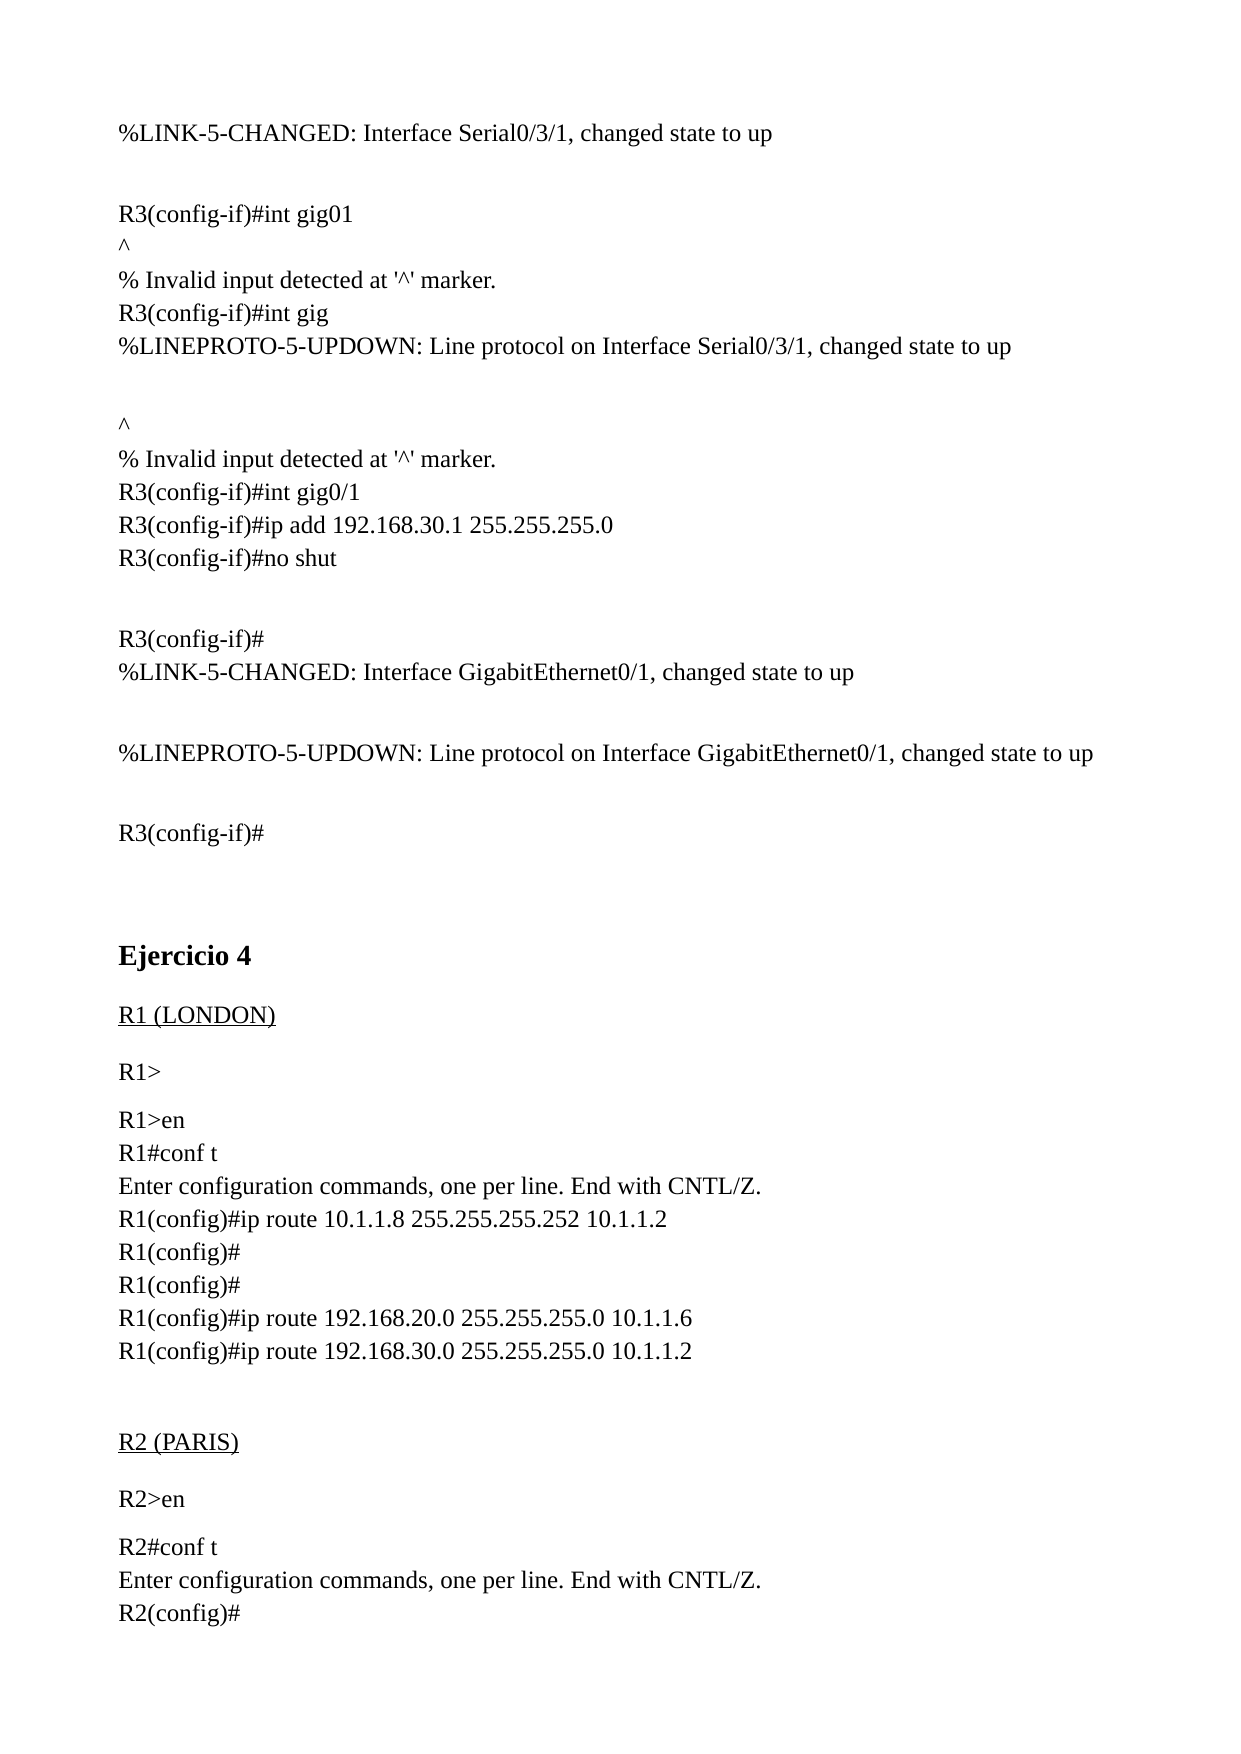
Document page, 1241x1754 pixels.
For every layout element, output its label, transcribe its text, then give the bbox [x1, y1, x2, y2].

text R2 (PARIS) [118, 1427, 1122, 1456]
text R3(config-if)#int gig01 [118, 199, 1122, 227]
text R1(config)#ip route 10.1.1.8 255.255.255.252 10.1.1.2 [118, 1204, 1122, 1233]
text ^ [118, 232, 1122, 261]
text ^ [118, 411, 1122, 440]
text R1 (LONDON) [118, 1000, 1122, 1029]
text R2>en [118, 1484, 1122, 1513]
text %LINEPROTO-5-UPDOWN: Line protocol on Interface GigabitEthernet0/1, changed state to up [118, 738, 1122, 767]
text %LINK-5-CHANGED: Interface GigabitEthernet0/1, changed state to up [118, 657, 1122, 686]
text R1> [118, 1057, 1122, 1086]
text R3(config-if)#ip add 192.168.30.1 255.255.255.0 [118, 511, 1122, 539]
text R3(config-if)#int gig0/1 [118, 477, 1122, 506]
text R2(config)# [118, 1598, 1122, 1627]
text % Invalid input detected at '^' marker. [118, 444, 1122, 473]
text %LINEPROTO-5-UPDOWN: Line protocol on Interface Serial0/3/1, changed state to up [118, 331, 1122, 359]
text %LINK-5-CHANGED: Interface Serial0/3/1, changed state to up [118, 118, 1122, 147]
text R3(config-if)#int gig [118, 298, 1122, 327]
text R1>en [118, 1105, 1122, 1134]
text R3(config-if)# [118, 818, 1122, 847]
text R3(config-if)#no shut [118, 543, 1122, 572]
text Enter configuration commands, one per line. End with CNTL/Z. [118, 1565, 1122, 1594]
text Enter configuration commands, one per line. End with CNTL/Z. [118, 1171, 1122, 1200]
text R1(config)#ip route 192.168.30.0 255.255.255.0 10.1.1.2 [118, 1336, 1122, 1365]
text R1(config)# [118, 1237, 1122, 1266]
text Ejercicio 4 [118, 938, 1122, 971]
text R1(config)#ip route 192.168.20.0 255.255.255.0 10.1.1.6 [118, 1303, 1122, 1332]
text R2#conf t [118, 1532, 1122, 1561]
text R1(config)# [118, 1270, 1122, 1299]
text R1#conf t [118, 1138, 1122, 1167]
text % Invalid input detected at '^' marker. [118, 265, 1122, 293]
text R3(config-if)# [118, 624, 1122, 653]
